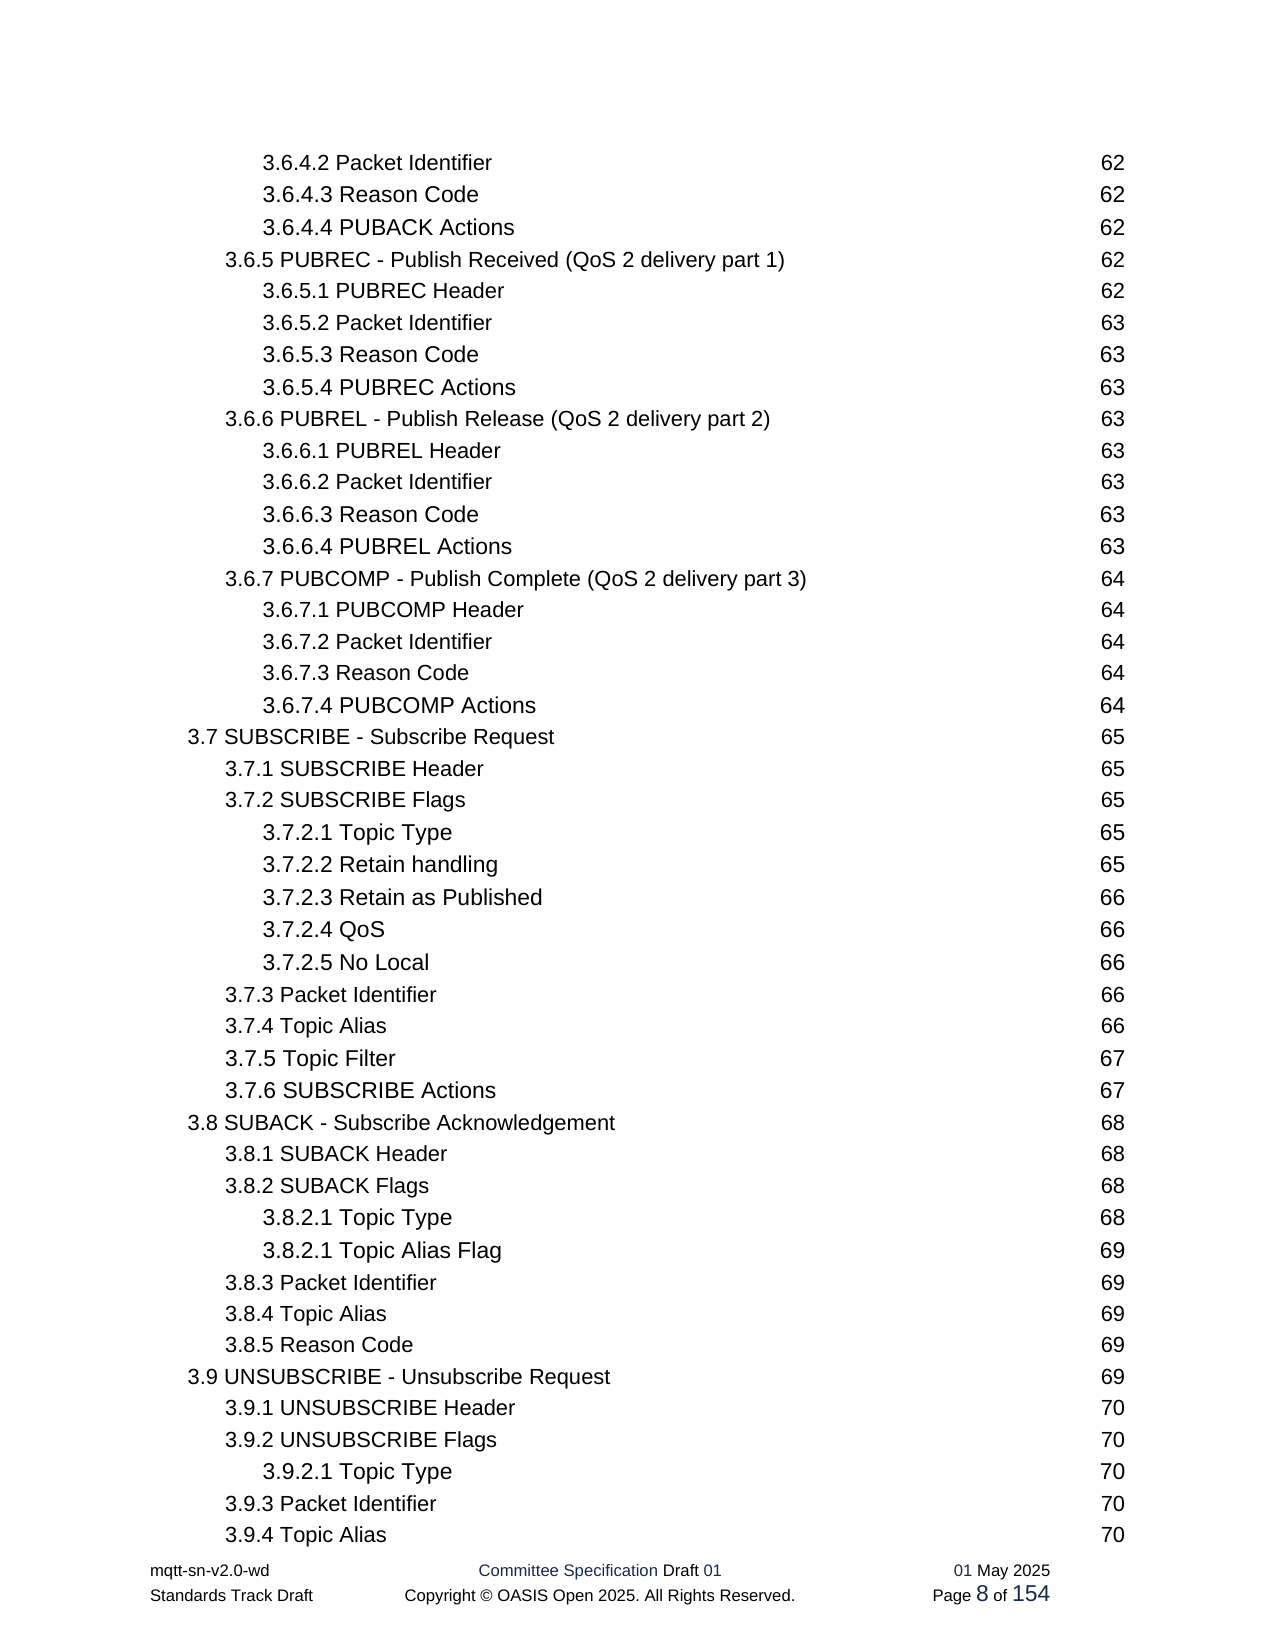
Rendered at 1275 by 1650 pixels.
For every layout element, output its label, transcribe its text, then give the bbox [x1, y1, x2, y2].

text 3.6.7.4 PUBCOMP Actions 64 [262, 692, 1125, 718]
text 3.6.5.3 Reason Code 63 [262, 341, 1125, 367]
text 3.6.4.2 Packet Identifier 62 [262, 150, 1125, 175]
text 3.7.1 SUBSCRIBE Header 65 [225, 756, 1125, 781]
text 3.7.2.4 QoS 66 [262, 916, 1125, 943]
text 3.7.2.3 Retain as Published 66 [262, 884, 1125, 910]
text 3.6.6.3 Reason Code 63 [262, 501, 1125, 527]
text 3.6.7 PUBCOMP - Publish Complete (QoS 2 delivery part 3) 64 [225, 566, 1125, 591]
text 3.6.7.3 Reason Code 64 [262, 660, 1125, 685]
text 3.6.5.2 Packet Identifier 63 [262, 309, 1125, 335]
text 3.8.3 Packet Identifier 69 [225, 1269, 1125, 1294]
text 3.7 SUBSCRIBE - Subscribe Request 65 [187, 724, 1125, 749]
text 3.8.2 SUBACK Flags 68 [225, 1173, 1125, 1198]
text 3.7.6 SUBSCRIBE Actions 67 [225, 1077, 1125, 1103]
text 3.8.2.1 Topic Alias Flag 69 [262, 1237, 1125, 1263]
text 3.6.5.1 PUBREC Header 62 [262, 278, 1125, 303]
text 3.7.2 SUBSCRIBE Flags 65 [225, 787, 1125, 812]
text 3.8.1 SUBACK Header 68 [225, 1141, 1125, 1166]
text 3.6.7.2 Packet Identifier 64 [262, 629, 1125, 654]
text 3.6.5 PUBREC - Publish Received (QoS 2 delivery part 1) 62 [225, 247, 1125, 272]
text 3.9.1 UNSUBSCRIBE Header 70 [225, 1395, 1125, 1420]
text 3.6.5.4 PUBREC Actions 63 [262, 374, 1125, 400]
text 3.8.5 Reason Code 69 [225, 1332, 1125, 1357]
text 3.9.2 UNSUBSCRIBE Flags 70 [225, 1427, 1125, 1452]
text 3.8.2.1 Topic Type 68 [262, 1204, 1125, 1231]
text 3.9 UNSUBSCRIBE - Unsubscribe Request 69 [187, 1364, 1125, 1389]
text 3.8.4 Topic Alias 69 [225, 1301, 1125, 1326]
text 3.6.6 PUBREL - Publish Release (QoS 2 delivery part 2) 63 [225, 406, 1125, 431]
text 3.7.2.5 No Local 66 [262, 949, 1125, 975]
text 3.9.3 Packet Identifier 70 [225, 1491, 1125, 1516]
text 3.7.2.1 Topic Type 65 [262, 819, 1125, 845]
text 3.9.4 Topic Alias 70 [225, 1522, 1125, 1547]
text 3.6.7.1 PUBCOMP Header 64 [262, 597, 1125, 622]
text 3.7.5 Topic Filter 67 [225, 1044, 1125, 1071]
text 3.7.3 Packet Identifier 66 [225, 982, 1125, 1007]
text 3.8 SUBACK - Subscribe Acknowledgement 68 [187, 1110, 1125, 1135]
text 3.9.2.1 Topic Type 70 [262, 1458, 1125, 1484]
text 3.6.4.4 PUBACK Actions 62 [262, 214, 1125, 240]
text 3.6.4.3 Reason Code 62 [262, 181, 1125, 208]
text 3.6.6.2 Packet Identifier 63 [262, 469, 1125, 494]
text 3.7.4 Topic Alias 66 [225, 1013, 1125, 1038]
text 3.6.6.4 PUBREL Actions 63 [262, 533, 1125, 559]
text 3.6.6.1 PUBREL Header 63 [262, 438, 1125, 463]
text 3.7.2.2 Retain handling 65 [262, 851, 1125, 878]
